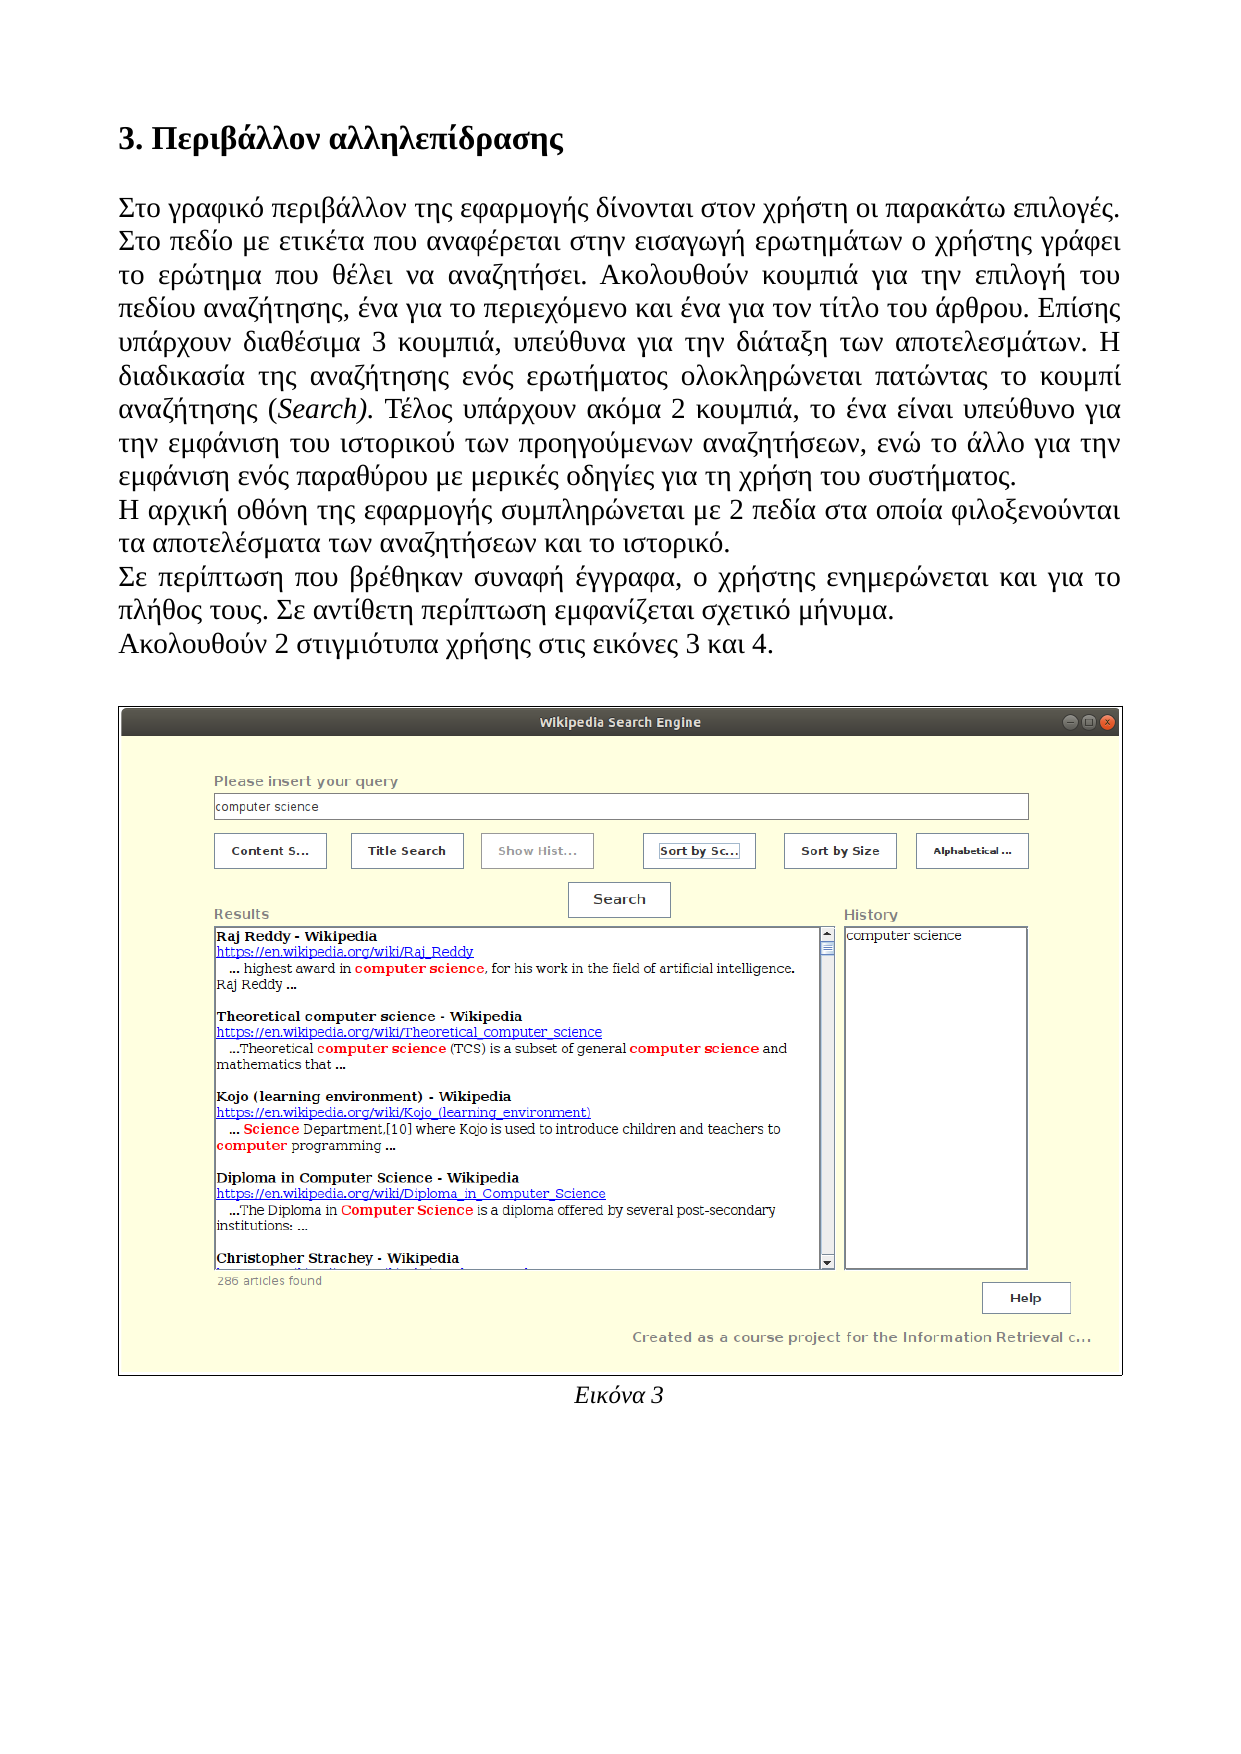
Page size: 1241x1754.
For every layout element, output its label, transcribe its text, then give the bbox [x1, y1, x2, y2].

picture [121, 708, 1119, 1372]
text Η αρχική οθόνη της εφαρμογής συμπληρώνεται με 2 πεδία στα οποία φιλοξενούνται τα αποτελέσματα των αναζητήσεων και το ιστορικό. [118, 492, 1122, 559]
text Ακολουθούν 2 στιγμιότυπα χρήσης στις εικόνες 3 και 4. [118, 626, 1122, 659]
text [119, 707, 1122, 1375]
text Σε περίπτωση που βρέθηκαν συναφή έγγραφα, ο χρήστης ενημερώνεται και για το πλήθος τους. Σε αντίθετη περίπτωση εμφανίζεται σχετικό μήνυμα. [118, 559, 1122, 626]
text 3. Περιβάλλον αλληλεπίδρασης [118, 118, 1122, 156]
text Στο πεδίο με ετικέτα που αναφέρεται στην εισαγωγή ερωτημάτων ο χρήστης γράφει το ερώτημα που θέλει να αναζητήσει. Ακολουθούν κουμπιά για την επιλογή του πεδίου αναζήτησης, ένα για το περιεχόμενο και ένα για τον τίτλο του άρθρου. Επίσης υπάρχουν διαθέσιμα 3 κουμπιά, υπεύθυνα για την διάταξη των αποτελεσμάτων. Η διαδικασία της αναζήτησης ενός ερωτήματος ολοκληρώνεται πατώντας το κουμπί αναζήτησης (Search). Τέλος υπάρχουν ακόμα 2 κουμπιά, το ένα είναι υπεύθυνο για την εμφάνιση του ιστορικού των προηγούμενων αναζητήσεων, ενώ το άλλο για την εμφάνιση ενός παραθύρου με μερικές οδηγίες για τη χρήση του συστήματος. [118, 223, 1122, 492]
text Στο γραφικό περιβάλλον της εφαρμογής δίνονται στον χρήστη οι παρακάτω επιλογές. [118, 190, 1122, 223]
text Εικόνα 3 [118, 1376, 1122, 1409]
